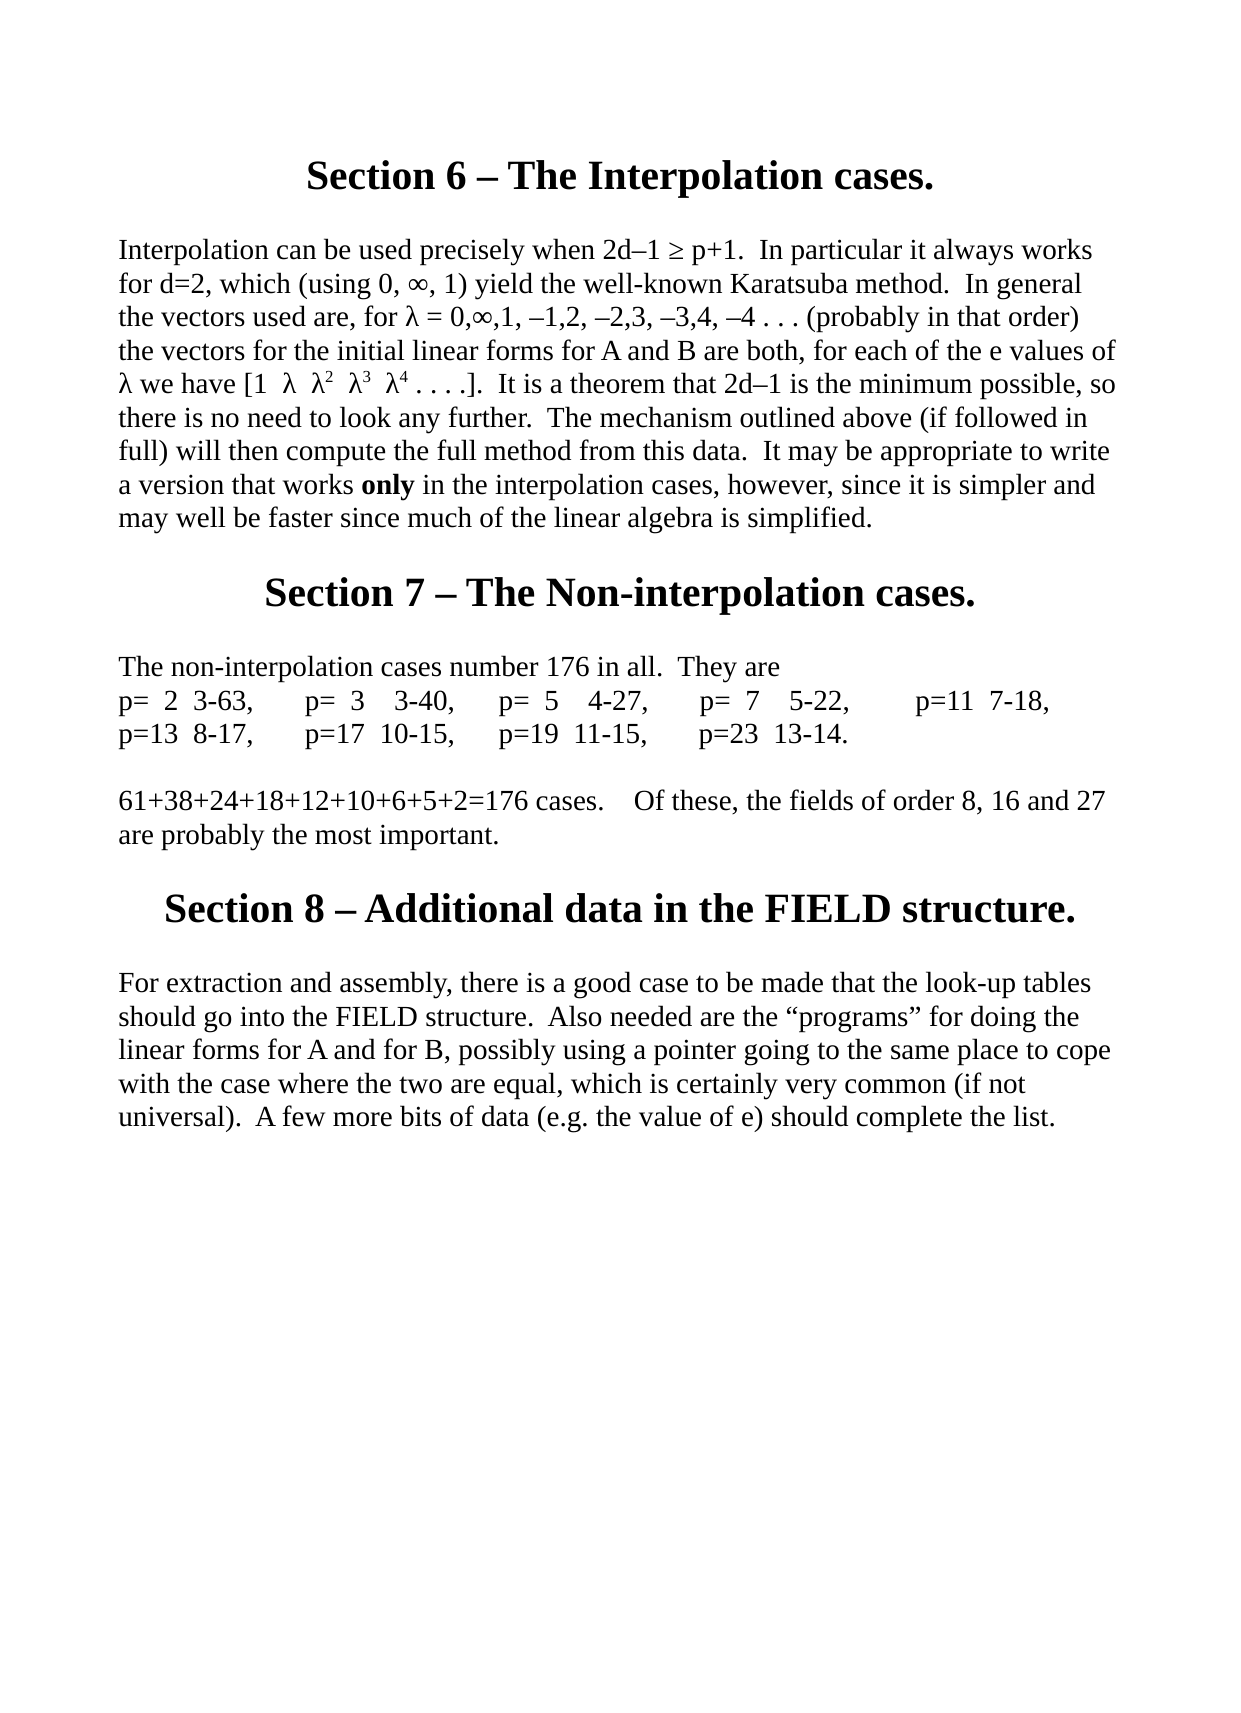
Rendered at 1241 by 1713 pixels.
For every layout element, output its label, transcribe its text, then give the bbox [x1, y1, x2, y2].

text Section 8 – Additional data in the FIELD structure. [118, 884, 1122, 932]
text p=13 8-17, p=17 10-15, p=19 11-15, p=23 13-14. [118, 716, 1122, 750]
text Section 7 – The Non-interpolation cases. [118, 568, 1122, 616]
text The non-interpolation cases number 176 in all. They are [118, 649, 1122, 683]
text 61+38+24+18+12+10+6+5+2=176 cases. Of these, the fields of order 8, 16 and 27 are probably the most important. [118, 783, 1122, 850]
text Interpolation can be used precisely when 2d–1 ≥ p+1. In particular it always works for d=2, which (using 0, ∞, 1) yield the well-known Karatsuba method. In general the vectors used are, for λ = 0,∞,1, –1,2, –2,3, –3,4, –4 . . . (probably in that order) the vectors for the initial linear forms for A and B are both, for each of the e values of λ we have [1 λ λ2 λ3 λ4 . . . .]. It is a theorem that 2d–1 is the minimum possible, so there is no need to look any further. The mechanism outlined above (if followed in full) will then compute the full method from this data. It may be appropriate to write a version that works only in the interpolation cases, however, since it is simpler and may well be faster since much of the linear algebra is simplified. [118, 232, 1122, 534]
text p= 2 3-63, p= 3 3-40, p= 5 4-27, p= 7 5-22, p=11 7-18, [118, 683, 1122, 716]
text For extraction and assembly, there is a good case to be made that the look-up tables should go into the FIELD structure. Also needed are the “programs” for doing the linear forms for A and for B, possibly using a pointer going to the same place to cope with the case where the two are equal, which is certainly very common (if not universal). A few more bits of data (e.g. the value of e) should complete the list. [118, 965, 1122, 1133]
text Section 6 – The Interpolation cases. [118, 151, 1122, 199]
